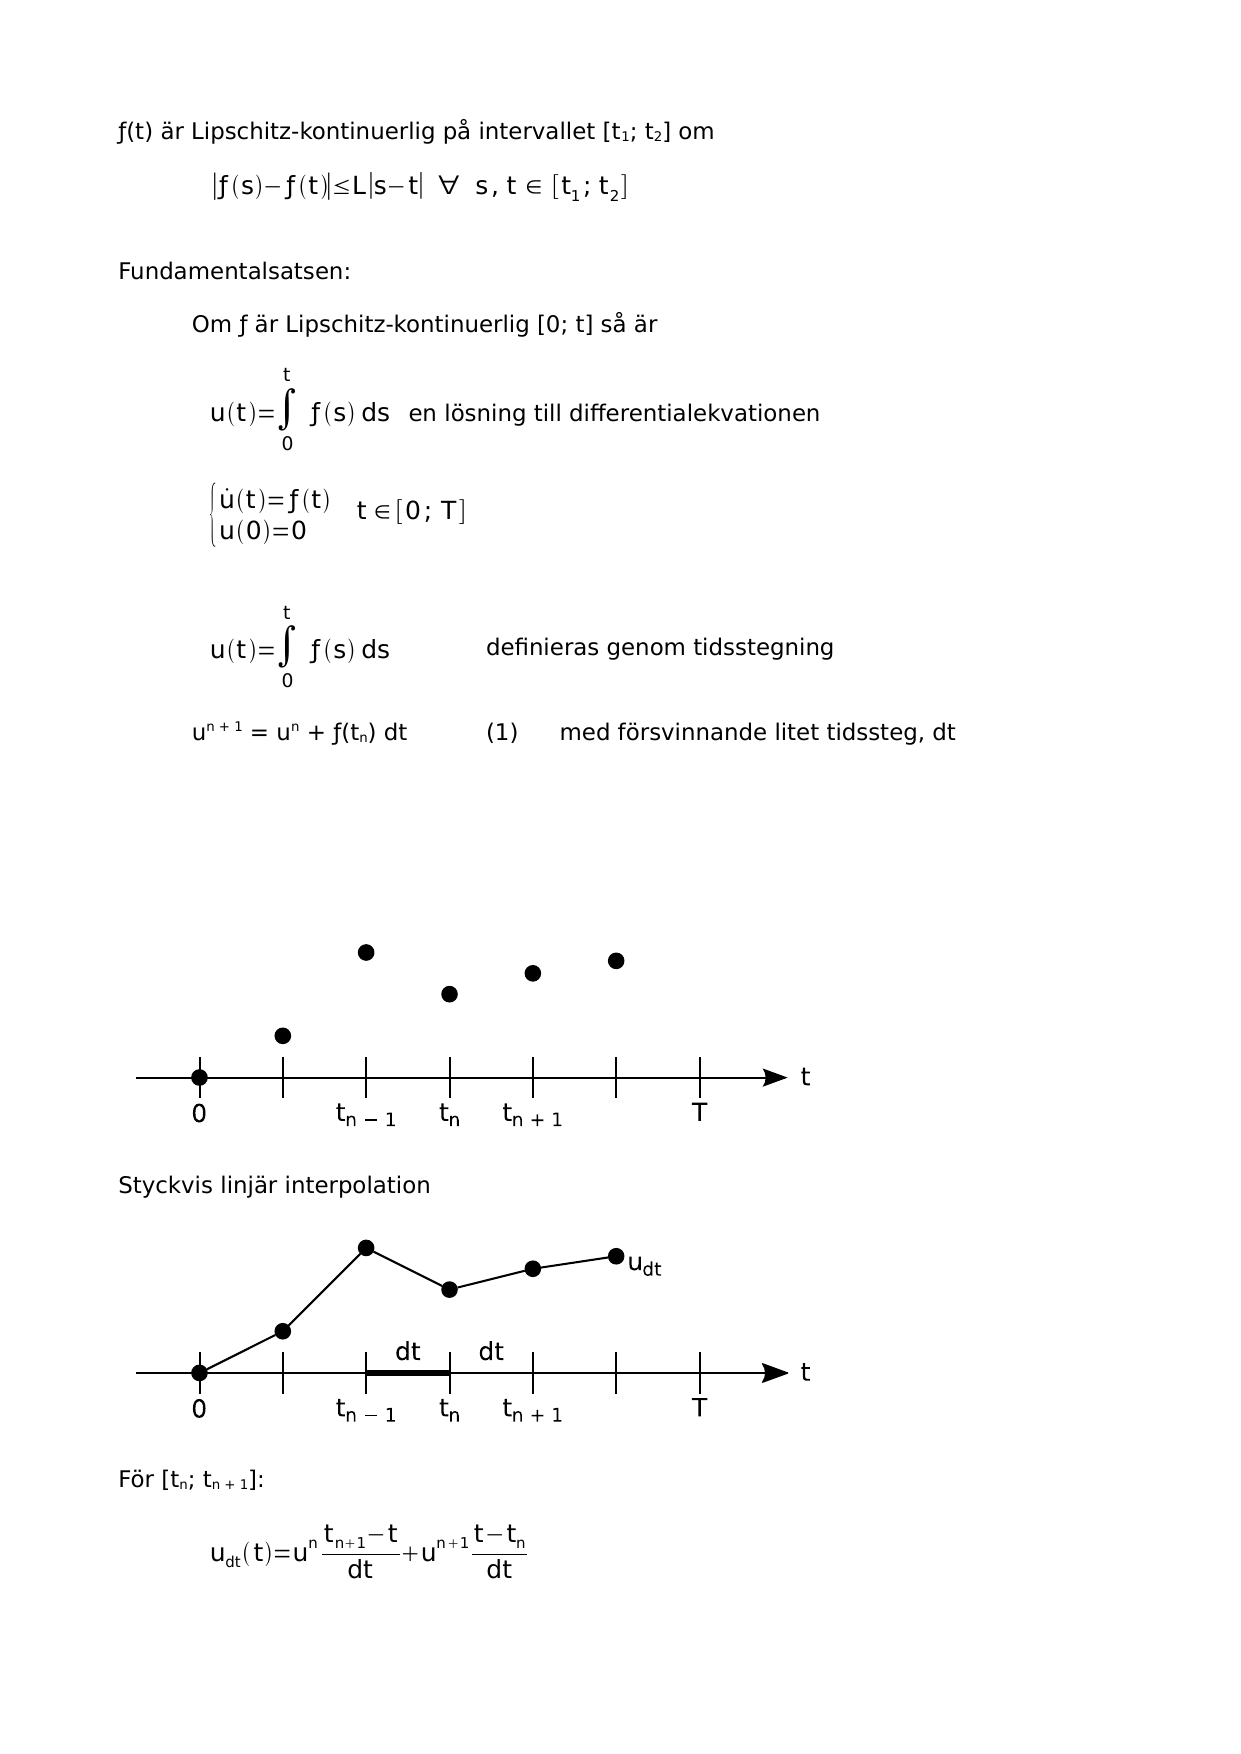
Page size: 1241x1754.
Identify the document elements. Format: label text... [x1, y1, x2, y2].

text Om ƒ är Lipschitz-kontinuerlig [0; t] så är [118, 311, 1122, 338]
text För [tn; tn + 1]: [118, 1466, 1122, 1492]
text definieras genom tidsstegning [118, 602, 1122, 692]
text Styckvis linjär interpolation [118, 1172, 1122, 1199]
text en lösning till differentialekvationen [118, 365, 1122, 455]
text Fundamentalsatsen: [118, 258, 1122, 285]
text ƒ(t) är Lipschitz-kontinuerlig på intervallet [t1; t2] om [118, 118, 1122, 145]
text un + 1 = un + ƒ(tn) dt (1) med försvinnande litet tidssteg, dt [118, 719, 1122, 746]
